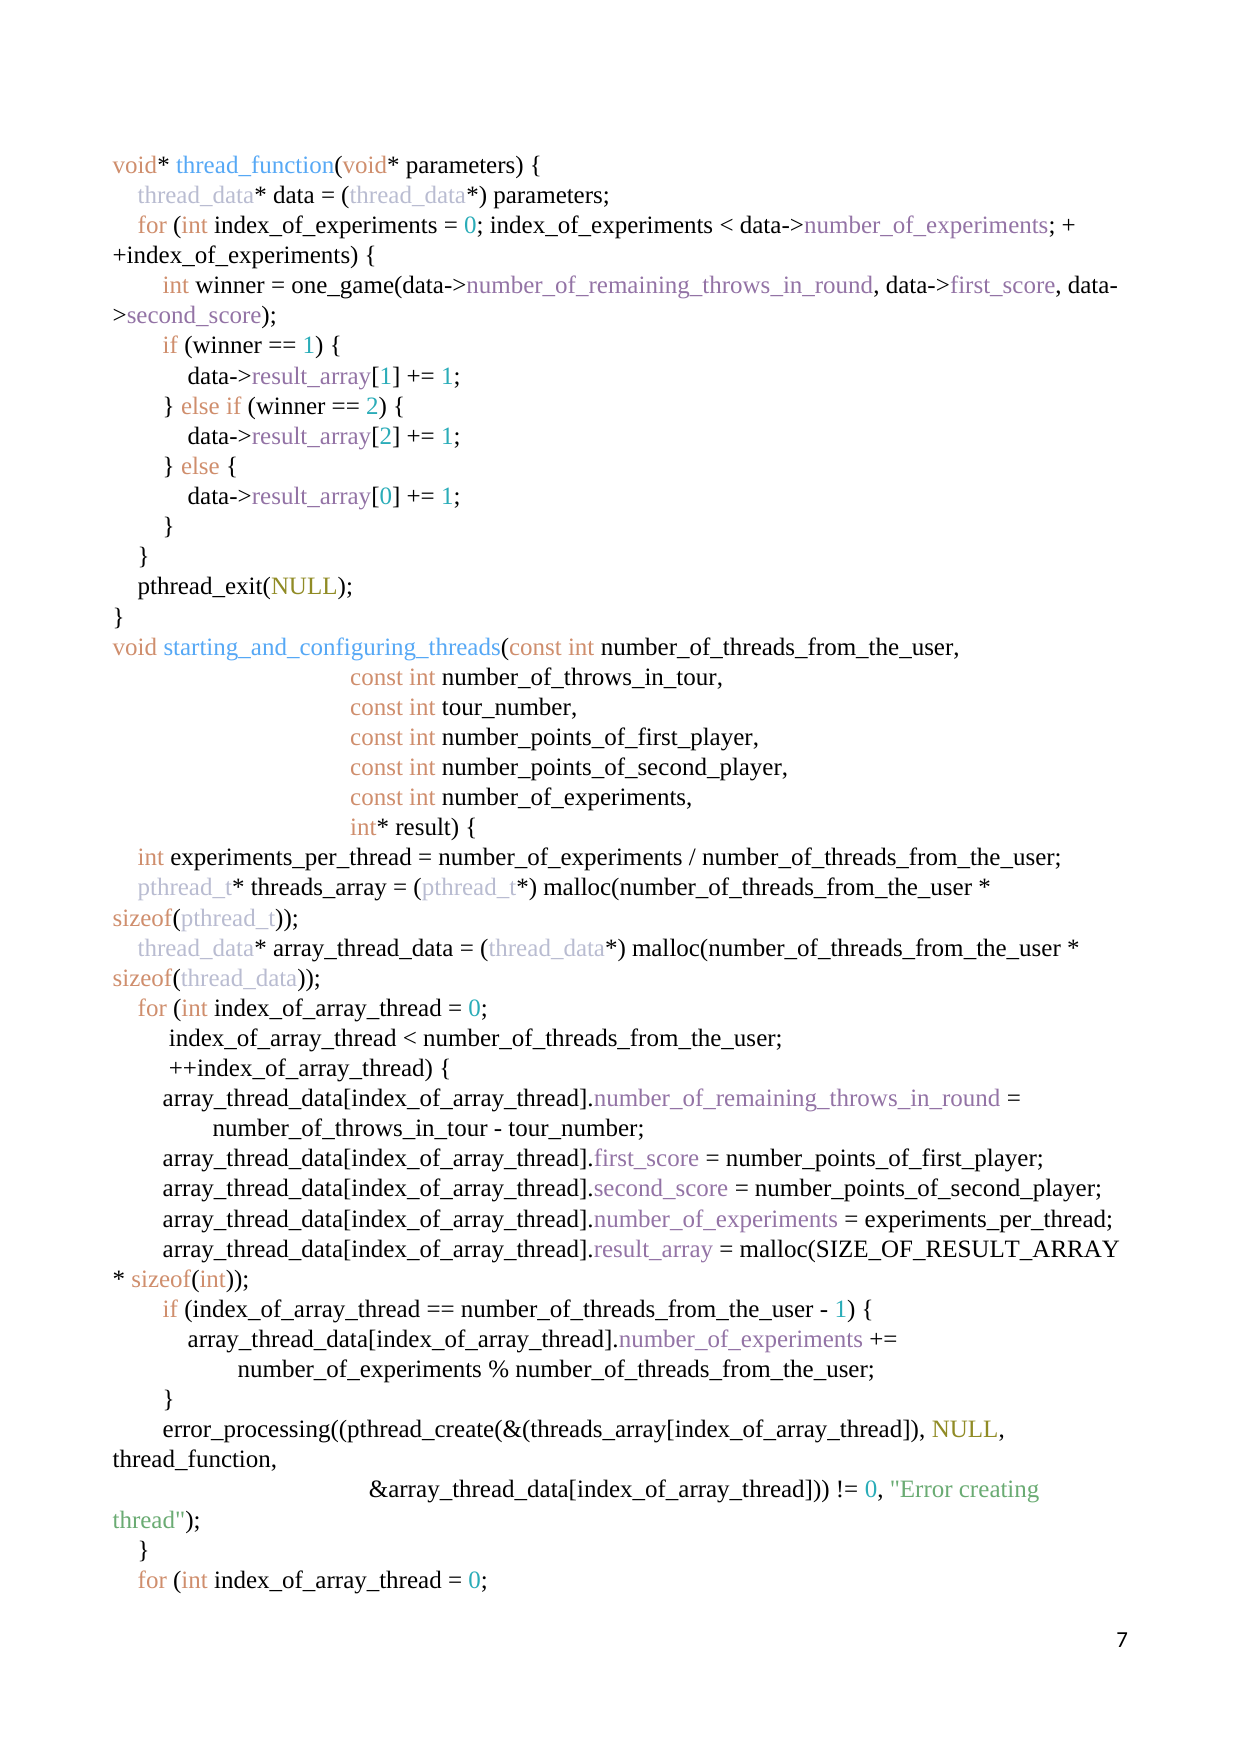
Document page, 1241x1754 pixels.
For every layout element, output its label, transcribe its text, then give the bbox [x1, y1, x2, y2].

text for (int index_of_array_thread = 0; [112, 993, 1128, 1022]
text const int number_of_throws_in_tour, [112, 662, 1128, 691]
text pthread_t* threads_array = (pthread_t*) malloc(number_of_threads_from_the_user * sizeof(pthread_t)); [112, 872, 1128, 931]
text array_thread_data[index_of_array_thread].number_of_remaining_throws_in_round = [112, 1083, 1128, 1112]
text const int tour_number, [112, 692, 1128, 721]
text } else if (winner == 2) { [112, 391, 1128, 419]
text thread_data* data = (thread_data*) parameters; [112, 180, 1128, 209]
text for (int index_of_experiments = 0; index_of_experiments < data->number_of_experiments; ++index_of_experiments) { [112, 210, 1128, 269]
text array_thread_data[index_of_array_thread].second_score = number_points_of_second_player; [112, 1173, 1128, 1202]
text ++index_of_array_thread) { [112, 1053, 1128, 1082]
text array_thread_data[index_of_array_thread].result_array = malloc(SIZE_OF_RESULT_ARRAY * sizeof(int)); [112, 1234, 1128, 1293]
text data->result_array[1] += 1; [112, 361, 1128, 389]
text array_thread_data[index_of_array_thread].number_of_experiments = experiments_per_thread; [112, 1204, 1128, 1232]
text pthread_exit(NULL); [112, 571, 1128, 600]
text int* result) { [112, 812, 1128, 841]
text array_thread_data[index_of_array_thread].number_of_experiments += [112, 1324, 1128, 1353]
text const int number_points_of_first_player, [112, 722, 1128, 751]
text if (index_of_array_thread == number_of_threads_from_the_user - 1) { [112, 1294, 1128, 1323]
text } [112, 511, 1128, 540]
text const int number_points_of_second_player, [112, 752, 1128, 781]
text data->result_array[0] += 1; [112, 481, 1128, 510]
text } [112, 1535, 1128, 1563]
text index_of_array_thread < number_of_threads_from_the_user; [112, 1023, 1128, 1052]
text &array_thread_data[index_of_array_thread])) != 0, "Error creating thread"); [112, 1474, 1128, 1533]
text void* thread_function(void* parameters) { [112, 150, 1128, 179]
text int winner = one_game(data->number_of_remaining_throws_in_round, data->first_score, data->second_score); [112, 270, 1128, 329]
text const int number_of_experiments, [112, 782, 1128, 811]
text if (winner == 1) { [112, 331, 1128, 359]
text error_processing((pthread_create(&(threads_array[index_of_array_thread]), NULL, thread_function, [112, 1414, 1128, 1473]
text } else { [112, 451, 1128, 480]
text } [112, 602, 1128, 630]
text for (int index_of_array_thread = 0; [112, 1565, 1128, 1594]
text number_of_throws_in_tour - tour_number; [112, 1113, 1128, 1142]
text array_thread_data[index_of_array_thread].first_score = number_points_of_first_player; [112, 1143, 1128, 1172]
text number_of_experiments % number_of_threads_from_the_user; [112, 1354, 1128, 1383]
text void starting_and_configuring_threads(const int number_of_threads_from_the_user, [112, 632, 1128, 660]
text } [112, 1384, 1128, 1413]
text int experiments_per_thread = number_of_experiments / number_of_threads_from_the_user; [112, 842, 1128, 871]
text } [112, 541, 1128, 570]
text data->result_array[2] += 1; [112, 421, 1128, 450]
text thread_data* array_thread_data = (thread_data*) malloc(number_of_threads_from_the_user * sizeof(thread_data)); [112, 933, 1128, 992]
